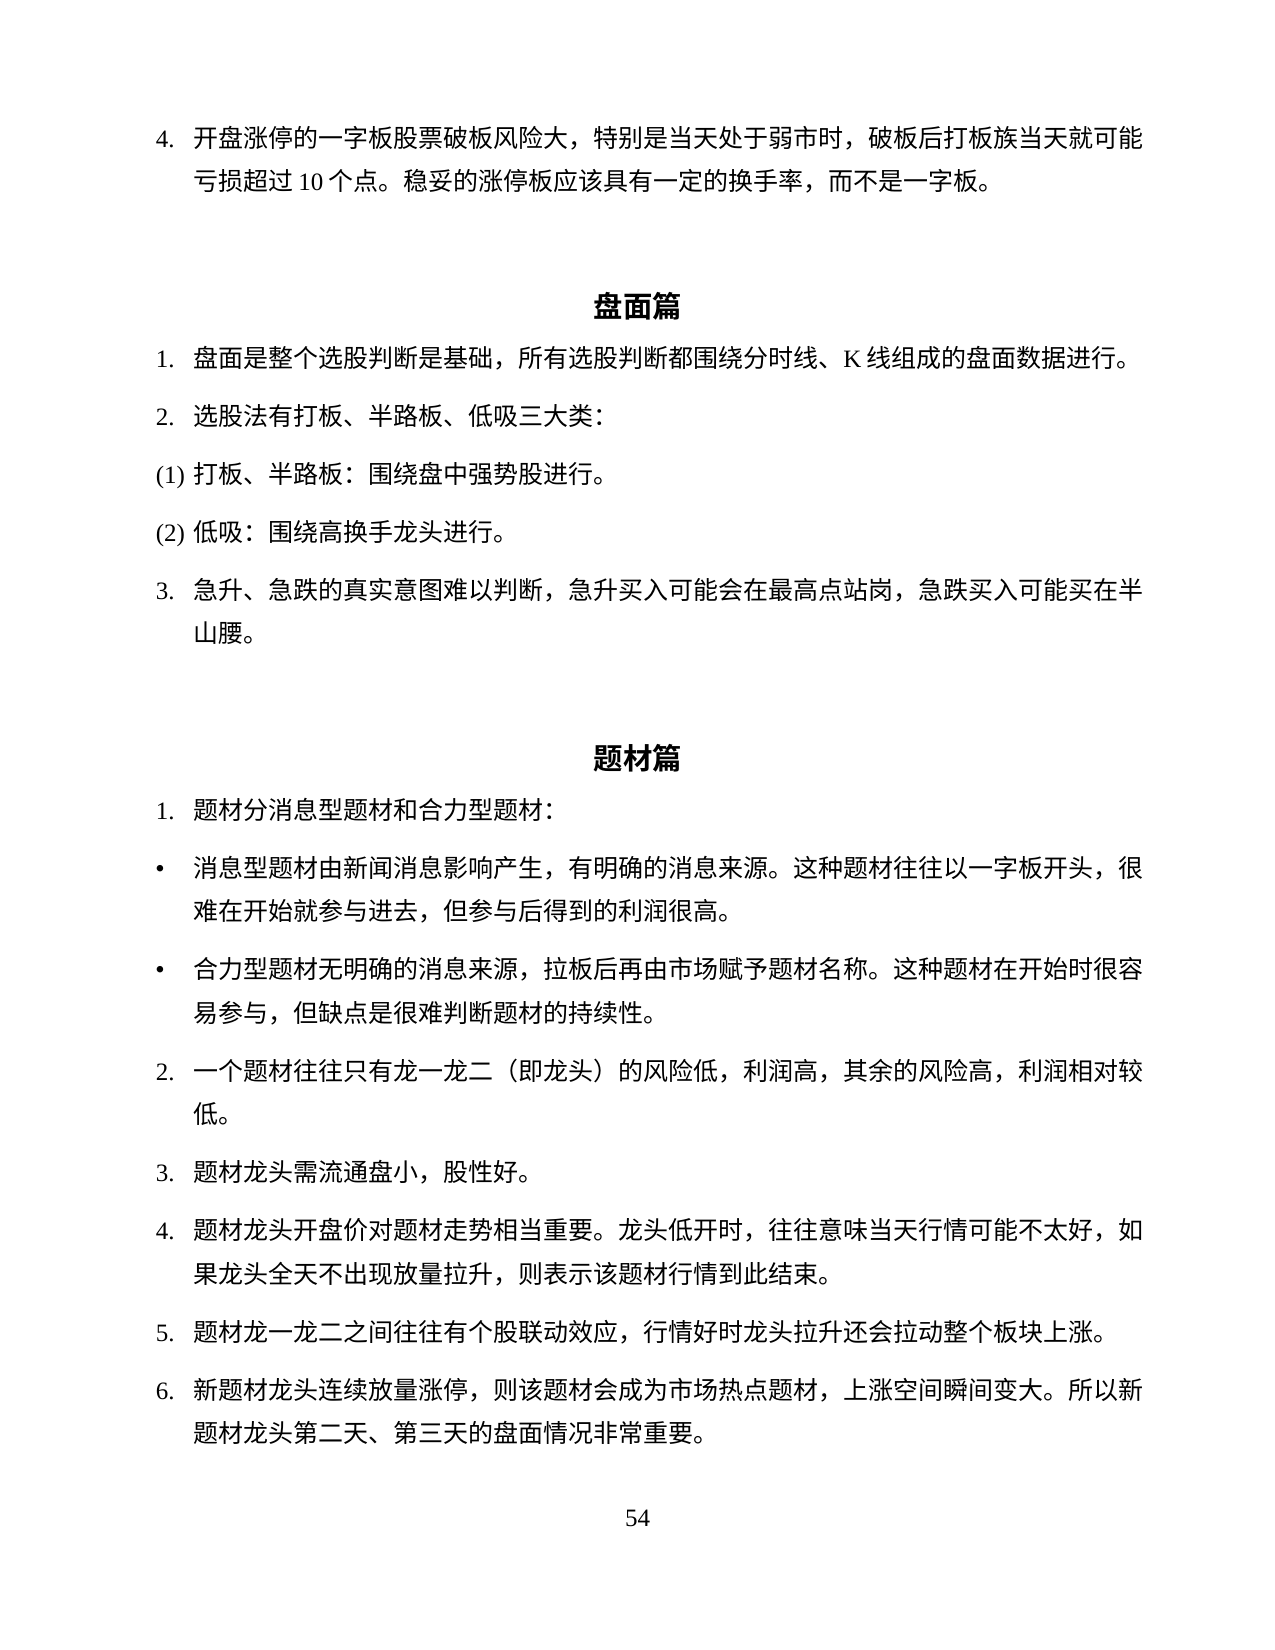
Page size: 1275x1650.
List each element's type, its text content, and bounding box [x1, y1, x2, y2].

list 消息型题材由新闻消息影响产生，有明确的消息来源。这种题材往往以一字板开头，很难在开始就参与进去，但参与后得到的利润很高。 [156, 848, 1157, 928]
list 开盘涨停的一字板股票破板风险大，特别是当天处于弱市时，破板后打板族当天就可能亏损超过10个点。稳妥的涨停板应该具有一定的换手率，而不是一字板。 [156, 118, 1157, 198]
list 题材分消息型题材和合力型题材： [156, 790, 1157, 827]
list 题材龙一龙二之间往往有个股联动效应，行情好时龙头拉升还会拉动整个板块上涨。 [156, 1312, 1157, 1348]
list 新题材龙头连续放量涨停，则该题材会成为市场热点题材，上涨空间瞬间变大。所以新题材龙头第二天、第三天的盘面情况非常重要。 [156, 1370, 1157, 1450]
list 题材龙头开盘价对题材走势相当重要。龙头低开时，往往意味当天行情可能不太好，如果龙头全天不出现放量拉升，则表示该题材行情到此结束。 [156, 1211, 1157, 1291]
list 急升、急跌的真实意图难以判断，急升买入可能会在最高点站岗，急跌买入可能买在半山腰。 [156, 570, 1157, 650]
list 打板、半路板：围绕盘中强势股进行。 [156, 454, 1157, 491]
list 选股法有打板、半路板、低吸三大类： [156, 396, 1157, 432]
subtitle 题材篇 [118, 735, 1157, 778]
list 合力型题材无明确的消息来源，拉板后再由市场赋予题材名称。这种题材在开始时很容易参与，但缺点是很难判断题材的持续性。 [156, 950, 1157, 1029]
list 题材龙头需流通盘小，股性好。 [156, 1153, 1157, 1189]
subtitle 盘面篇 [118, 283, 1157, 326]
list 盘面是整个选股判断是基础，所有选股判断都围绕分时线、K线组成的盘面数据进行。 [156, 338, 1157, 374]
list 一个题材往往只有龙一龙二（即龙头）的风险低，利润高，其余的风险高，利润相对较低。 [156, 1051, 1157, 1131]
list 低吸：围绕高换手龙头进行。 [156, 512, 1157, 548]
